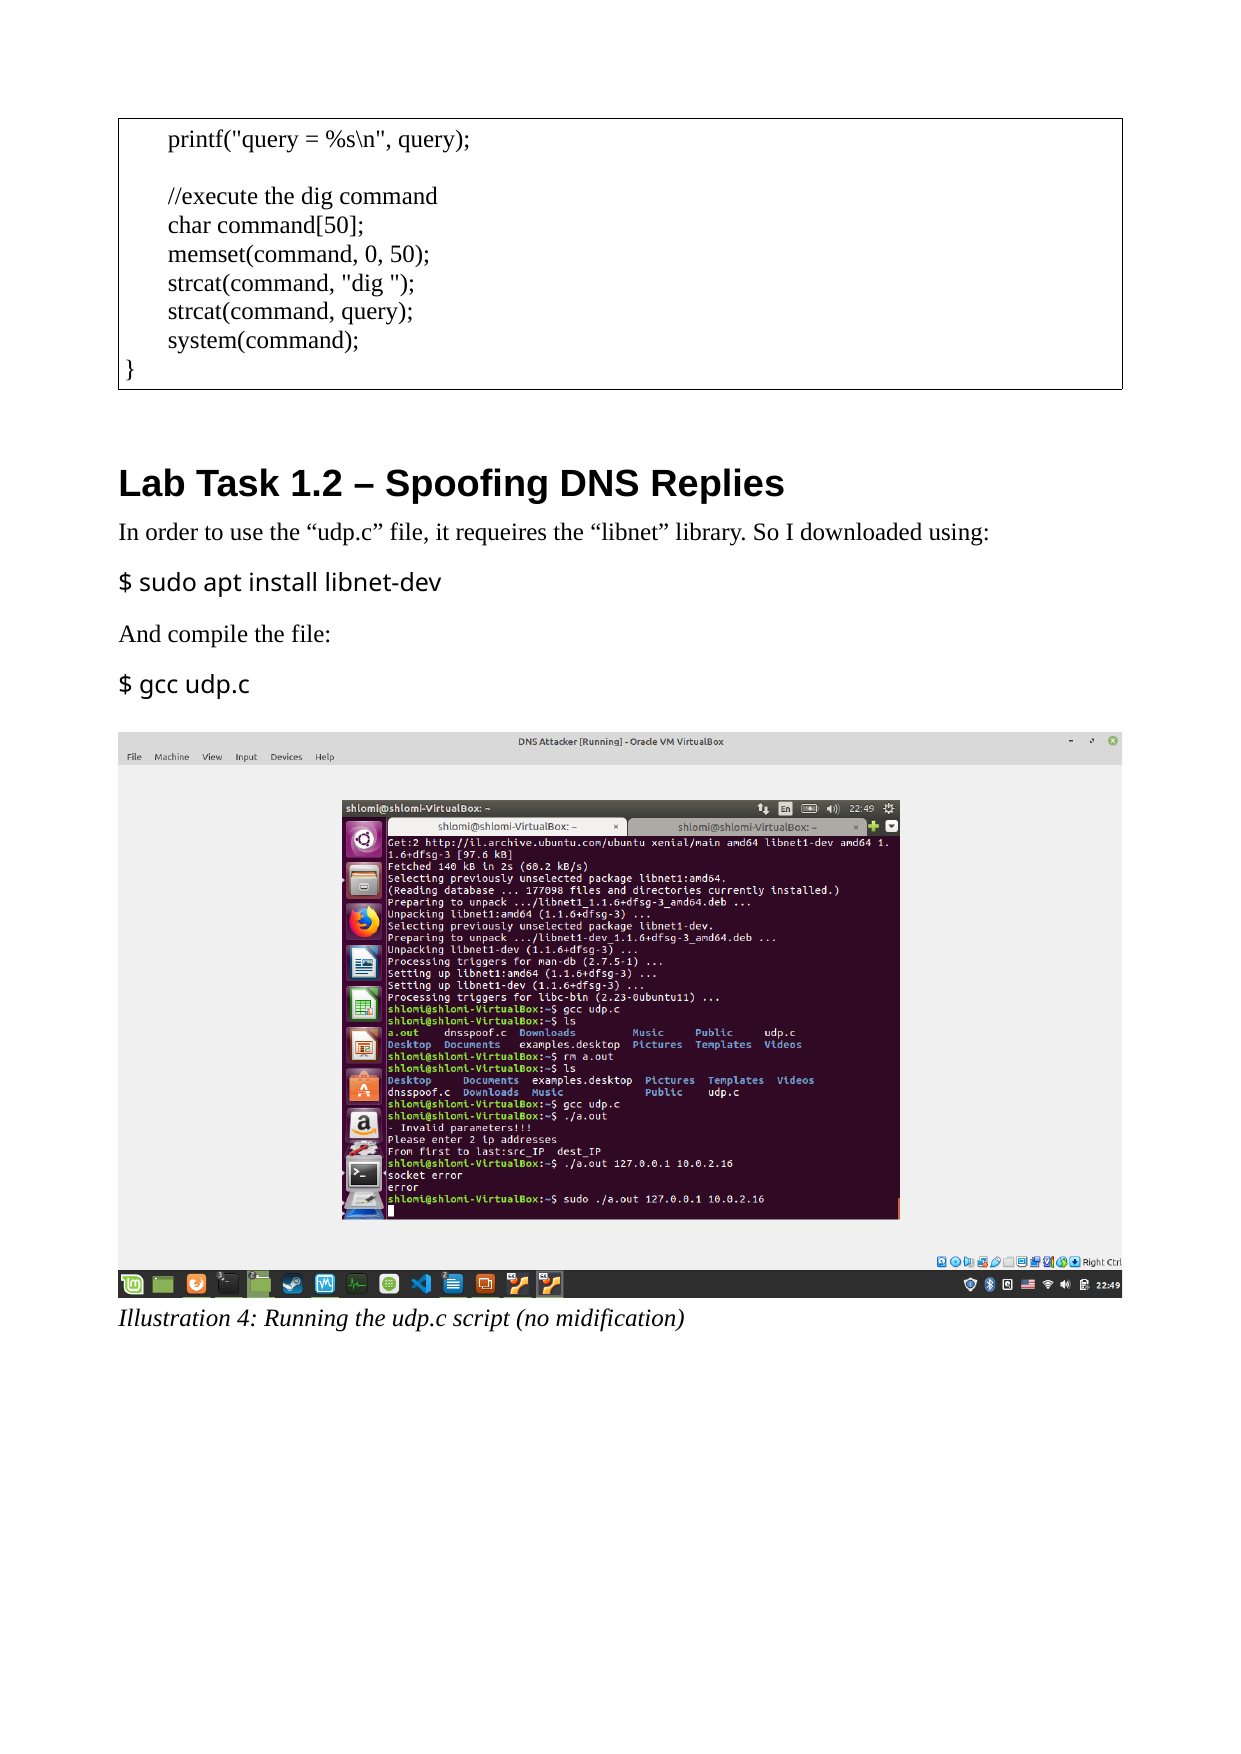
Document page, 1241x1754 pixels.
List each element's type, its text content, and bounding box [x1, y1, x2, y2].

subtitle Lab Task 1.2 – Spoofing DNS Replies [118, 461, 1122, 505]
text And compile the file: [118, 619, 1122, 647]
text Illustration 4: Running the udp.c script (no midification) [118, 1298, 1122, 1331]
picture [118, 732, 1123, 1298]
text In order to use the “udp.c” file, it requeires the “libnet” library. So I downloaded using: [118, 517, 1122, 546]
text $ gcc udp.c [118, 666, 1122, 700]
table_header printf("query = %s\n", query); //execute the dig command char command[50]; memset(command, 0, 50); strcat(command, "dig "); strcat(command, query); system(command); } [119, 119, 1122, 388]
text $ sudo apt install libnet-dev [118, 565, 1122, 599]
